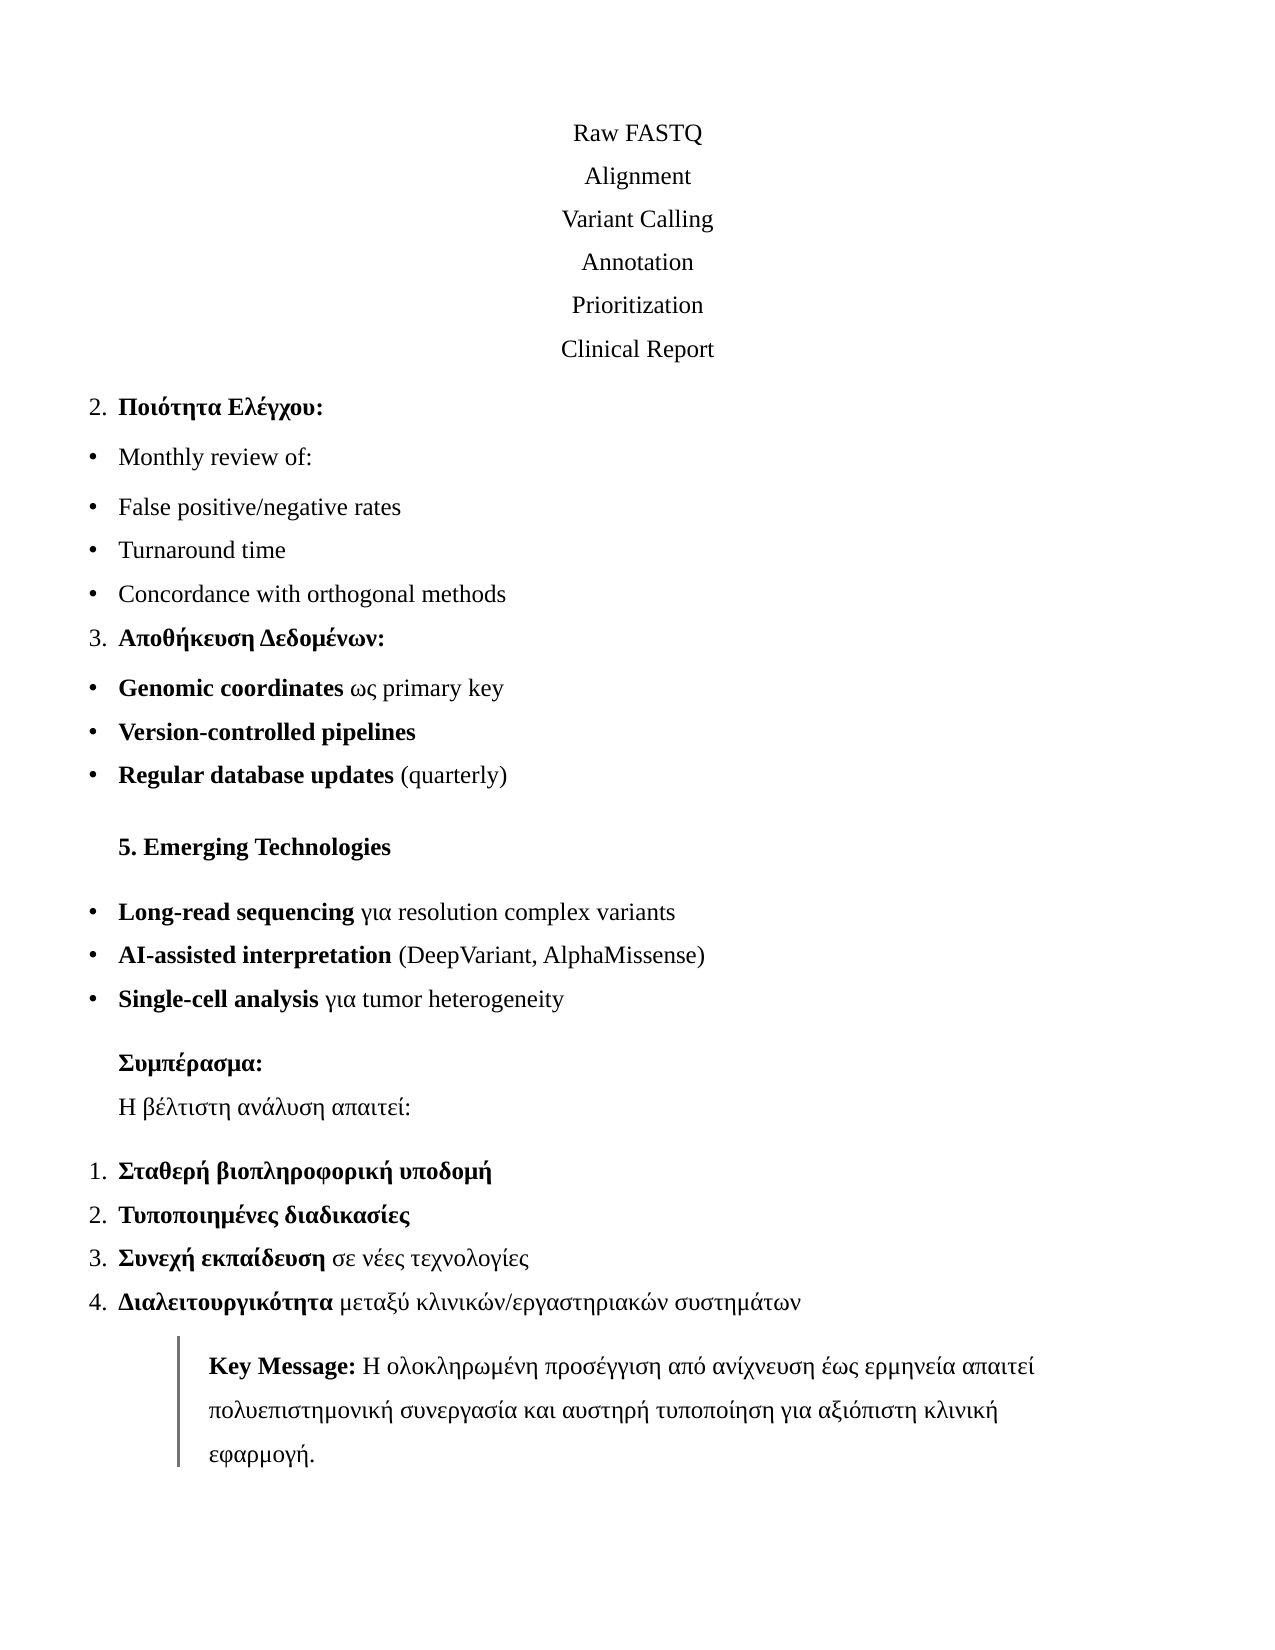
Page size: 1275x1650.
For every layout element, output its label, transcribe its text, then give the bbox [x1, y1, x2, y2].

text Key Message: Η ολοκληρωμένη προσέγγιση από ανίχνευση έως ερμηνεία απαιτεί πολυεπιστημονική συνεργασία και αυστηρή τυποποίηση για αξιόπιστη κλινική εφαρμογή. [180, 1336, 1098, 1467]
list Version-controlled pipelines [118, 702, 1157, 746]
list Turnaround time [118, 521, 1157, 564]
list Ποιότητα Ελέγχου: [118, 377, 1157, 421]
list Variant Calling [118, 204, 1157, 233]
list Long-read sequencing για resolution complex variants [118, 882, 1157, 925]
list Concordance with orthogonal methods [118, 564, 1157, 608]
list False positive/negative rates [118, 477, 1157, 521]
list Prioritization [118, 291, 1157, 319]
list Monthly review of: [118, 427, 1157, 471]
list Annotation [118, 247, 1157, 276]
subtitle 5. Emerging Technologies [118, 817, 1157, 861]
list Διαλειτουργικότητα μεταξύ κλινικών/εργαστηριακών συστημάτων [118, 1272, 1157, 1316]
list Σταθερή βιοπληροφορική υποδομή [118, 1141, 1157, 1185]
list Αποθήκευση Δεδομένων: [118, 608, 1157, 652]
list Clinical Report [118, 334, 1157, 362]
list Raw FASTQ [118, 118, 1157, 147]
list Τυποποιημένες διαδικασίες [118, 1185, 1157, 1228]
list AI-assisted interpretation (DeepVariant, AlphaMissense) [118, 925, 1157, 969]
list Single-cell analysis για tumor heterogeneity [118, 969, 1157, 1013]
list Συνεχή εκπαίδευση σε νέες τεχνολογίες [118, 1228, 1157, 1272]
list Alignment [118, 161, 1157, 190]
text Συμπέρασμα: Η βέλτιστη ανάλυση απαιτεί: [118, 1033, 1157, 1121]
list Genomic coordinates ως primary key [118, 658, 1157, 702]
list Regular database updates (quarterly) [118, 746, 1157, 789]
